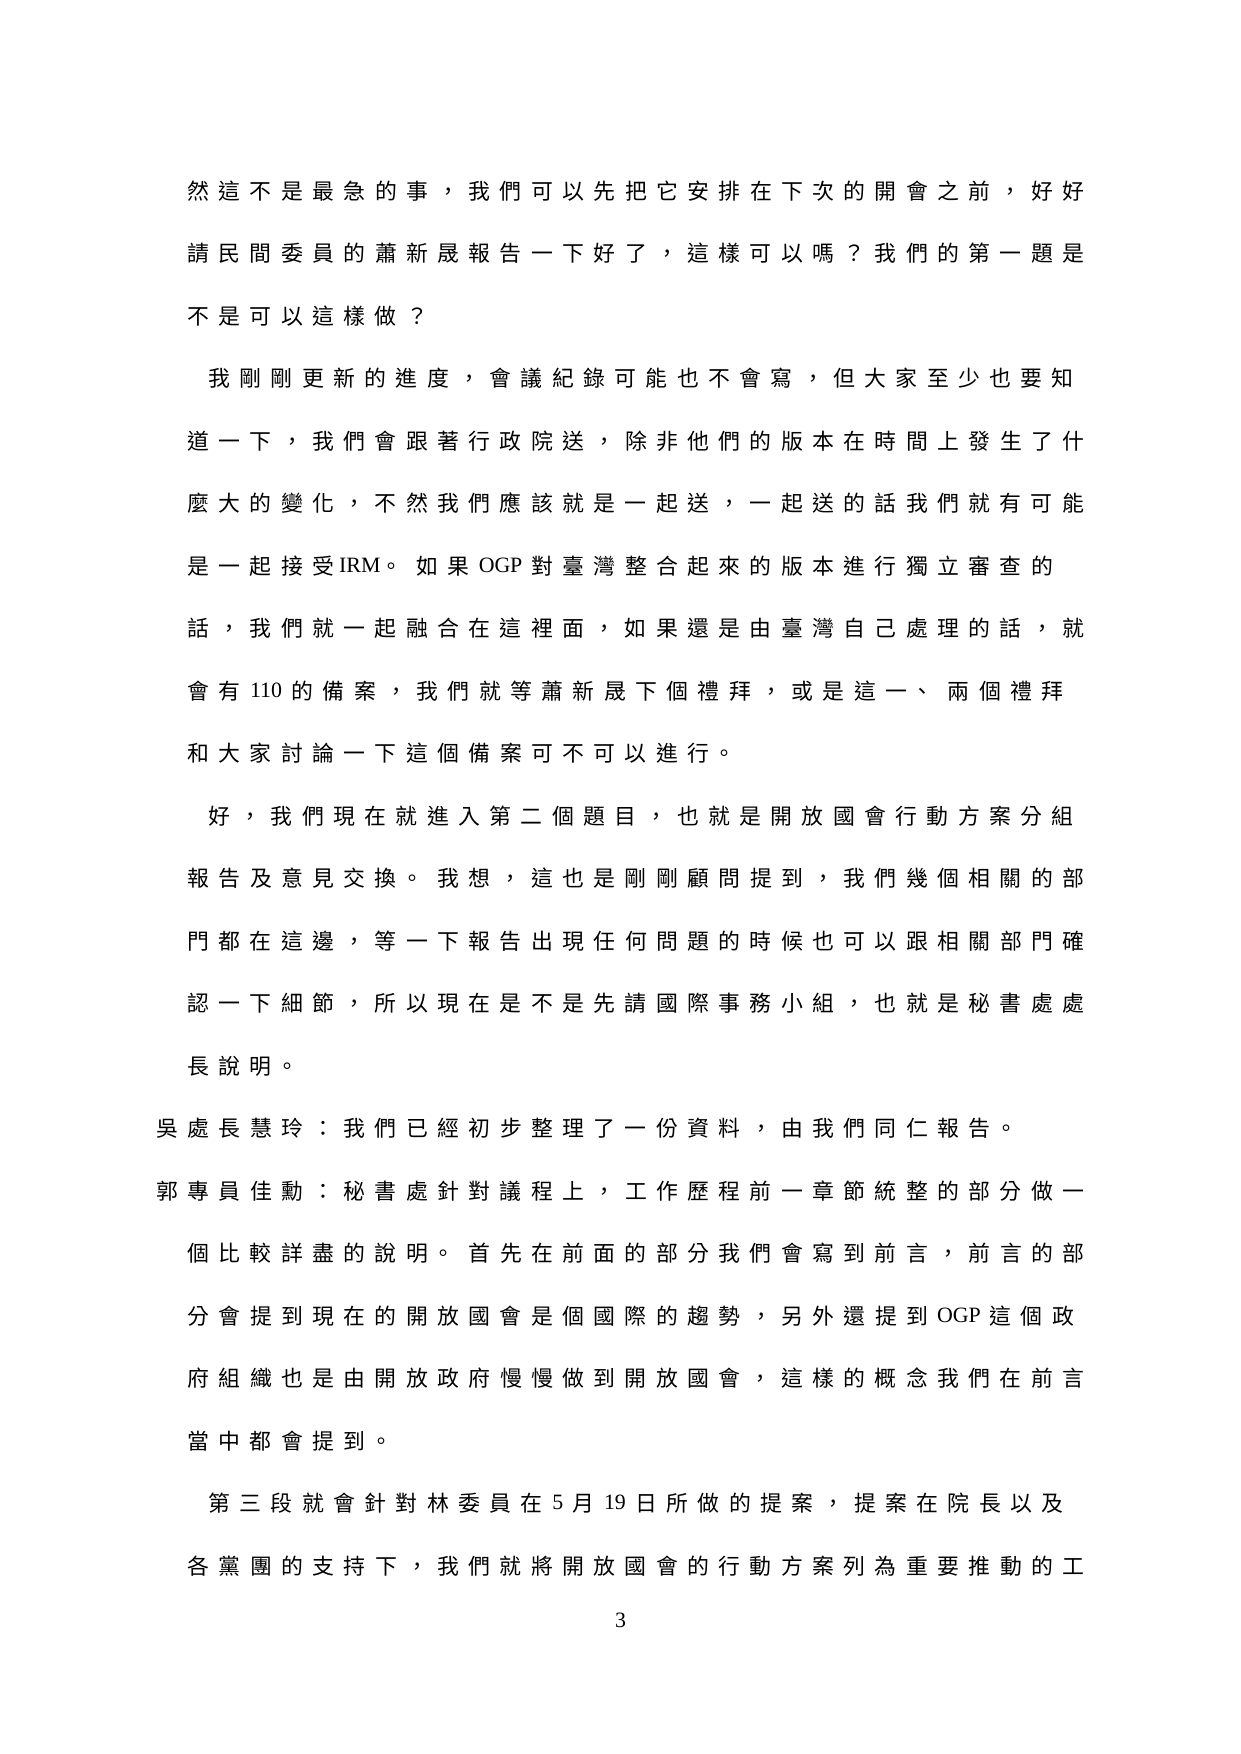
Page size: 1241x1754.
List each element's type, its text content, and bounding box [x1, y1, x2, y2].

text 然這不是最急的事，我們可以先把它安排在下次的開會之前，好好請民間委員的蕭新晟報告一下好了，這樣可以嗎？我們的第一題是不是可以這樣做？ [173, 158, 1089, 346]
text 郭專員佳勳：秘書處針對議程上，工作歷程前一章節統整的部分做一個比較詳盡的說明。首先在前面的部分我們會寫到前言，前言的部分會提到現在的開放國會是個國際的趨勢，另外還提到OGP這個政府組織也是由開放政府慢慢做到開放國會，這樣的概念我們在前言當中都會提到。 [151, 1158, 1089, 1471]
text 好，我們現在就進入第二個題目，也就是開放國會行動方案分組報告及意見交換。我想，這也是剛剛顧問提到，我們幾個相關的部門都在這邊，等一下報告出現任何問題的時候也可以跟相關部門確認一下細節，所以現在是不是先請國際事務小組，也就是秘書處處長說明。 [173, 783, 1089, 1096]
text 吳處長慧玲：我們已經初步整理了一份資料，由我們同仁報告。 [151, 1096, 1089, 1158]
text 我剛剛更新的進度，會議紀錄可能也不會寫，但大家至少也要知道一下，我們會跟著行政院送，除非他們的版本在時間上發生了什麼大的變化，不然我們應該就是一起送，一起送的話我們就有可能是一起接受IRM。如果OGP對臺灣整合起來的版本進行獨立審查的話，我們就一起融合在這裡面，如果還是由臺灣自己處理的話，就會有110的備案，我們就等蕭新晟下個禮拜，或是這一、兩個禮拜和大家討論一下這個備案可不可以進行。 [173, 346, 1089, 783]
text 第三段就會針對林委員在5月19日所做的提案，提案在院長以及各黨團的支持下，我們就將開放國會的行動方案列為重要推動的工 [173, 1471, 1089, 1596]
